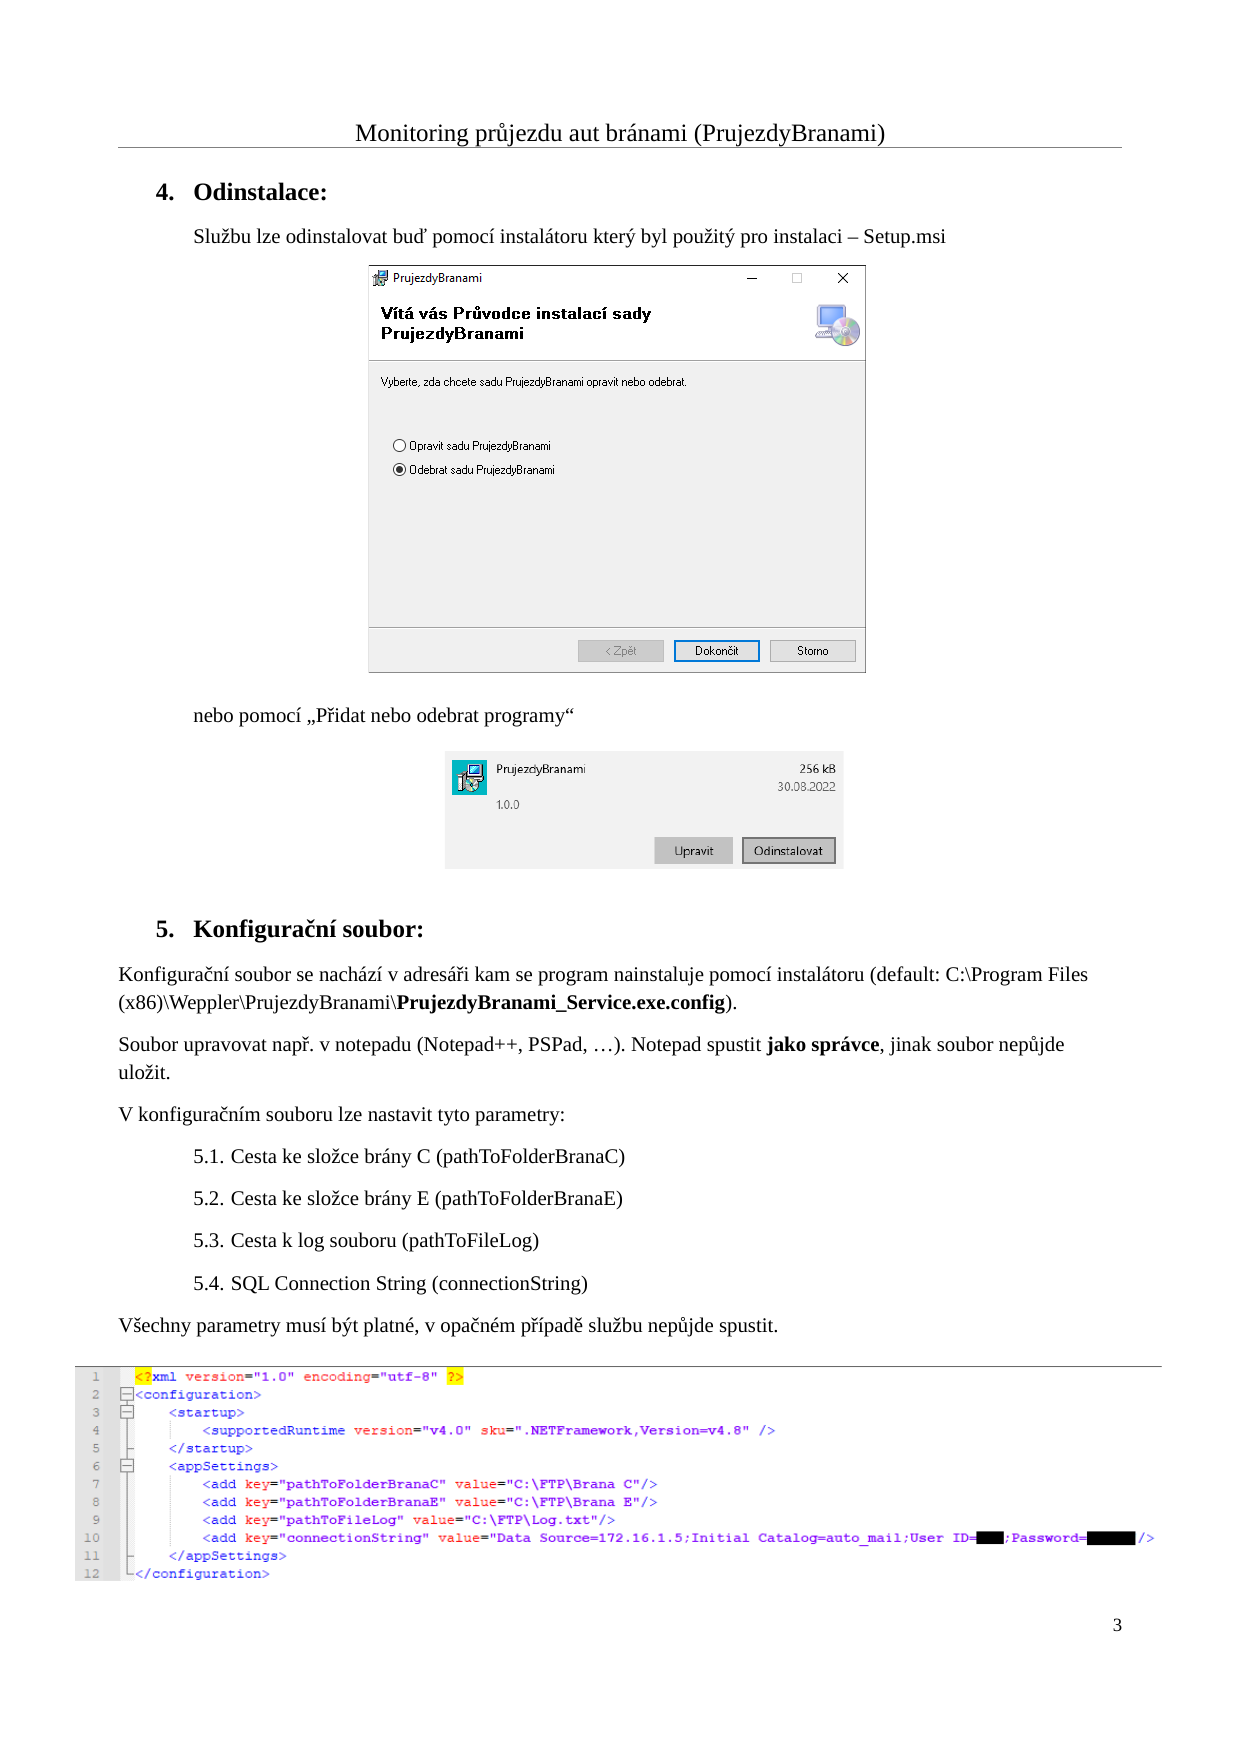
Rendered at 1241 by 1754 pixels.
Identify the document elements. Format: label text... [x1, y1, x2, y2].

list nebo pomocí „Přidat nebo odebrat programy“ [156, 703, 1122, 727]
text V konfiguračním souboru lze nastavit tyto parametry: [118, 1102, 1122, 1126]
text Konfigurační soubor se nachází v adresáři kam se program nainstaluje pomocí instalátoru (default: C:\Program Files (x86)\Weppler\PrujezdyBranami\PrujezdyBranami_Service.exe.config). [118, 962, 1122, 1014]
list Konfigurační soubor: [156, 914, 1122, 943]
text Soubor upravovat např. v notepadu (Notepad++, PSPad, …). Notepad spustit jako správce, jinak soubor nepůjde uložit. [118, 1032, 1122, 1084]
text Všechny parametry musí být platné, v opačném případě službu nepůjde spustit. [118, 1313, 1122, 1337]
list Cesta k log souboru (pathToFileLog) [193, 1228, 1122, 1252]
list Cesta ke složce brány E (pathToFolderBranaE) [193, 1186, 1122, 1210]
list SQL Connection String (connectionString) [193, 1271, 1122, 1294]
list Odinstalace: [156, 177, 1122, 206]
picture [444, 751, 844, 869]
list Službu lze odinstalovat buď pomocí instalátoru který byl použitý pro instalaci – Setup.msi [156, 224, 1122, 248]
picture [75, 1366, 1166, 1582]
picture [368, 265, 866, 673]
list Cesta ke složce brány C (pathToFolderBranaC) [193, 1144, 1122, 1168]
